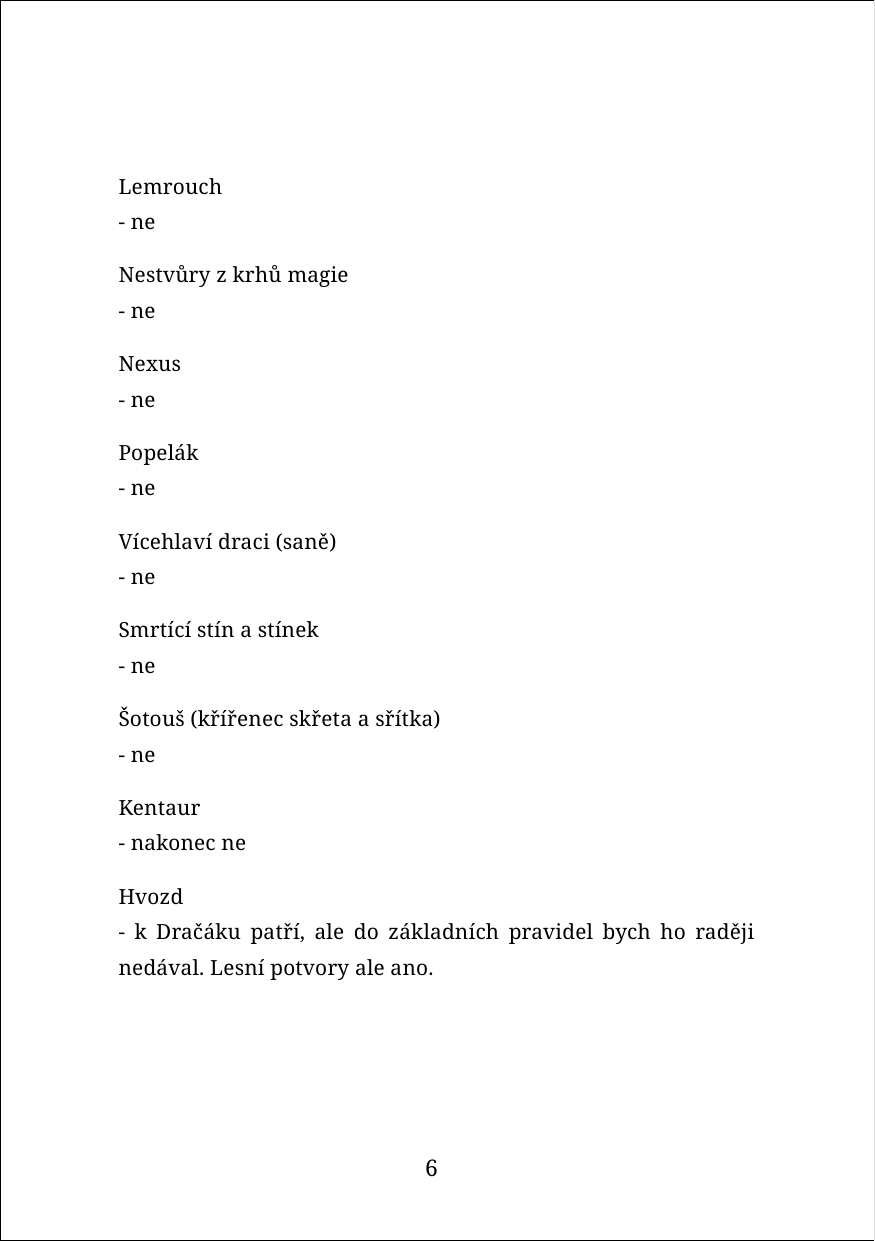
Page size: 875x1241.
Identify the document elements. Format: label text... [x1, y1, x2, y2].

text Nexus - ne [118, 349, 756, 413]
text Vícehlaví draci (saně) - ne [118, 527, 756, 591]
text Hvozd - k Dračáku patří, ale do základních pravidel bych ho raději nedával. Lesní potvory ale ano. [118, 882, 756, 981]
text Popelák - ne [118, 438, 756, 502]
text Šotouš (křířenec skřeta a sřítka) - ne [118, 704, 756, 768]
text Lemrouch - ne [118, 172, 756, 236]
text Kentaur - nakonec ne [118, 793, 756, 857]
text Smrtící stín a stínek - ne [118, 616, 756, 679]
text Nestvůry z krhů magie - ne [118, 261, 756, 324]
